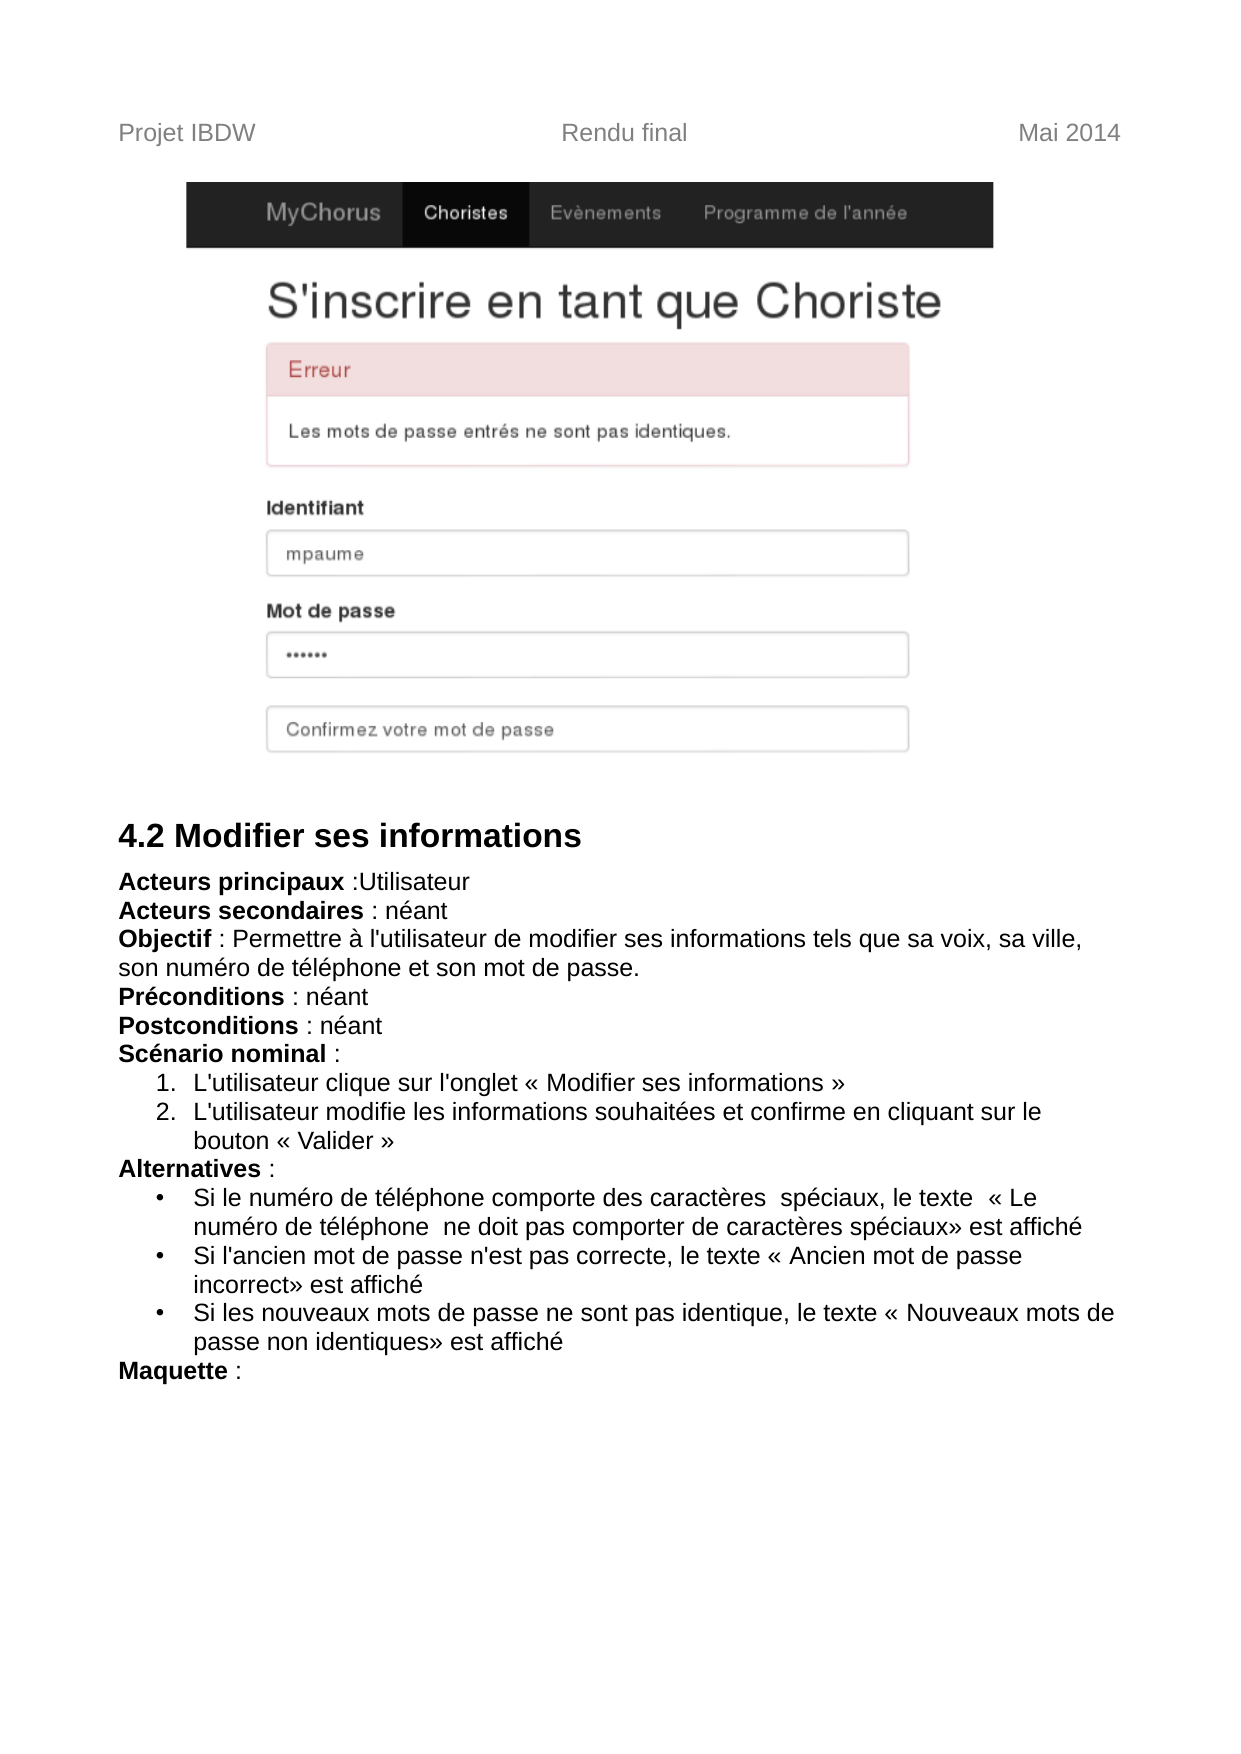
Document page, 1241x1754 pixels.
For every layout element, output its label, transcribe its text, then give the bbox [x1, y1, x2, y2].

text Alternatives : [118, 1154, 1122, 1183]
list Si les nouveaux mots de passe ne sont pas identique, le texte « Nouveaux mots de passe non identiques» est affiché [156, 1298, 1122, 1356]
list Si l'ancien mot de passe n'est pas correcte, le texte « Ancien mot de passe incorrect» est affiché [156, 1241, 1122, 1298]
list L'utilisateur clique sur l'onglet « Modifier ses informations » [156, 1068, 1122, 1097]
list Si le numéro de téléphone comporte des caractères spéciaux, le texte « Le numéro de téléphone ne doit pas comporter de caractères spéciaux» est affiché [156, 1183, 1122, 1241]
text Préconditions : néant [118, 982, 1122, 1011]
text Maquette : [118, 1356, 1122, 1385]
text Postconditions : néant [118, 1011, 1122, 1039]
list L'utilisateur modifie les informations souhaitées et confirme en cliquant sur le bouton « Valider » [156, 1097, 1122, 1154]
text Acteurs principaux :Utilisateur [118, 867, 1122, 896]
text Objectif : Permettre à l'utilisateur de modifier ses informations tels que sa voix, sa ville, son numéro de téléphone et son mot de passe. [118, 924, 1122, 982]
subtitle 4.2 Modifier ses informations [118, 816, 1122, 854]
picture [186, 182, 994, 774]
text Scénario nominal : [118, 1039, 1122, 1068]
text Acteurs secondaires : néant [118, 896, 1122, 924]
